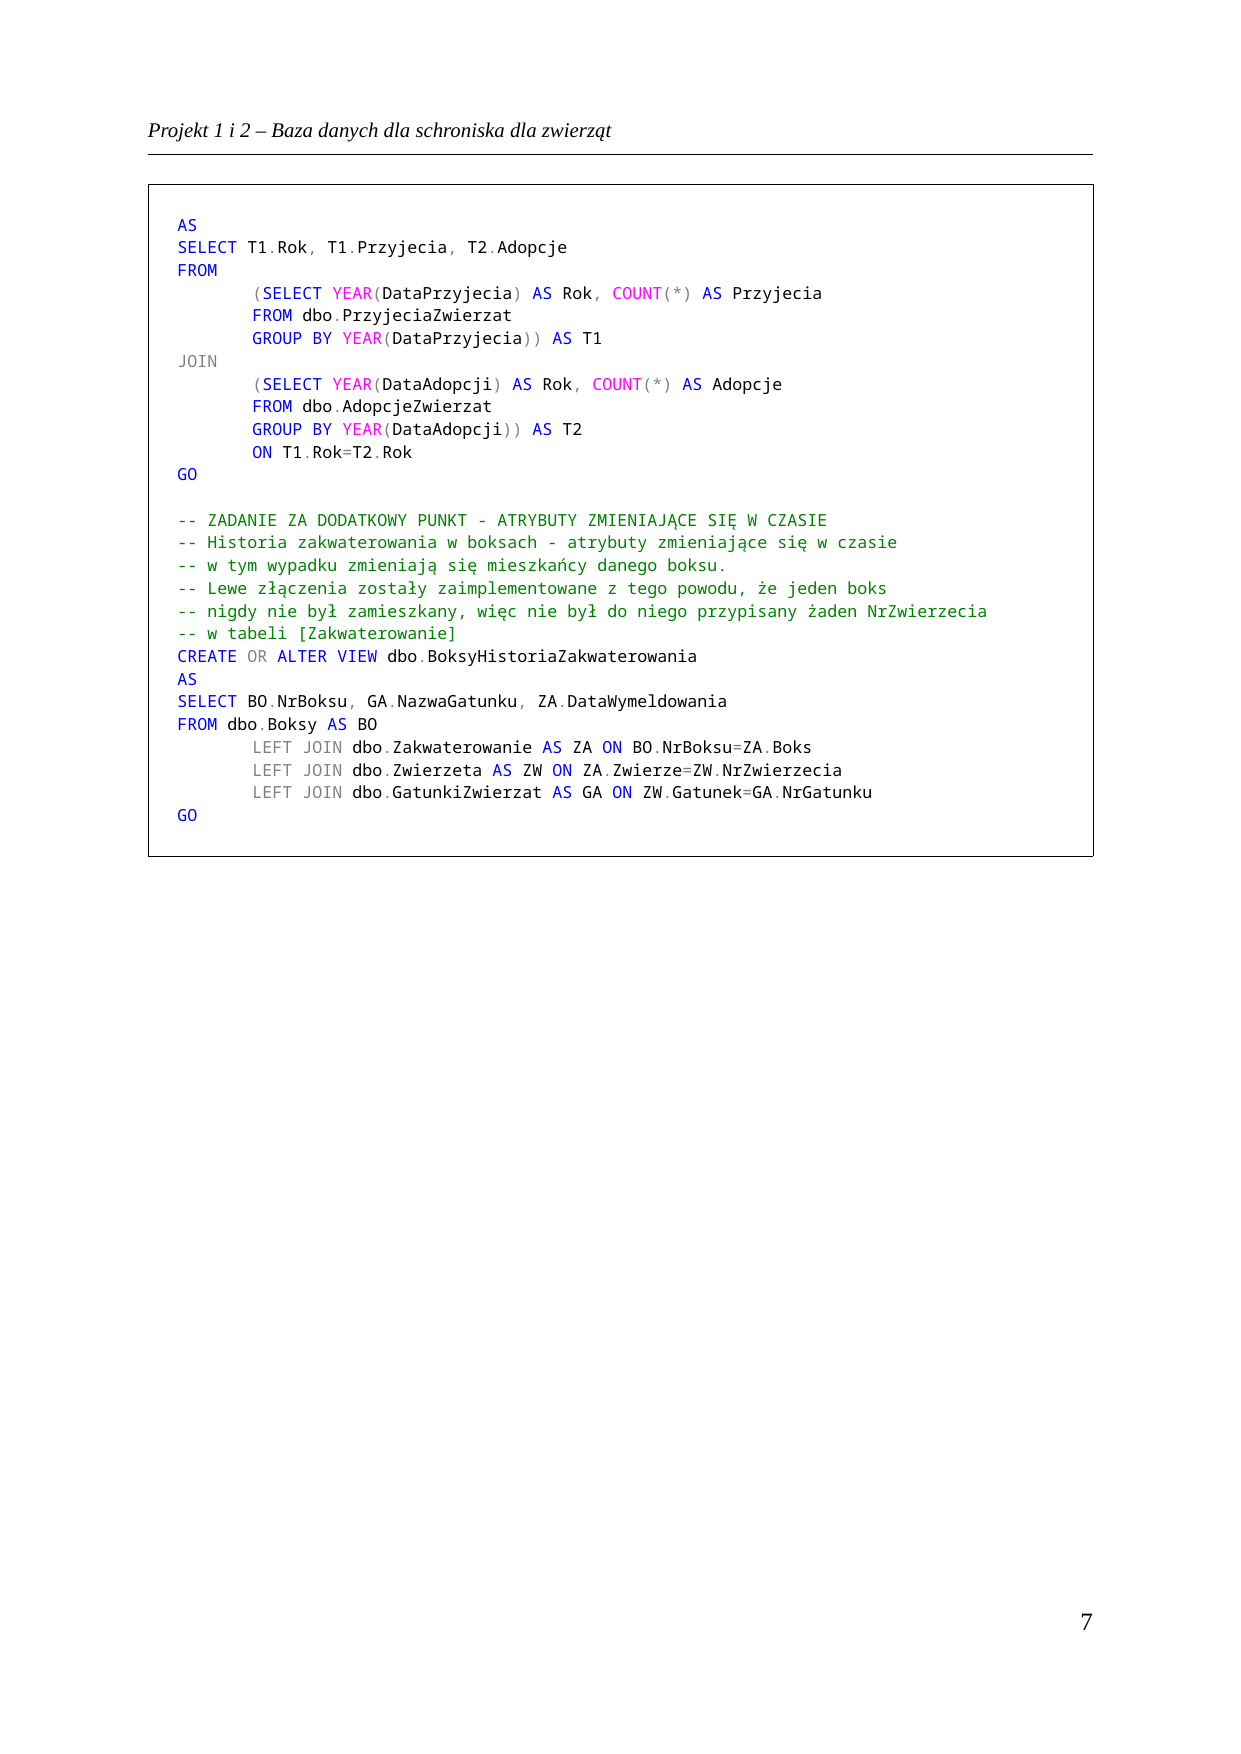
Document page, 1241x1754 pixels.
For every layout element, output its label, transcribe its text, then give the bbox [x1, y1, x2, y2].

table_header AS SELECT T1.Rok, T1.Przyjecia, T2.Adopcje FROM (SELECT YEAR(DataPrzyjecia) AS Rok, COUNT(*) AS Przyjecia FROM dbo.PrzyjeciaZwierzat GROUP BY YEAR(DataPrzyjecia)) AS T1 JOIN (SELECT YEAR(DataAdopcji) AS Rok, COUNT(*) AS Adopcje FROM dbo.AdopcjeZwierzat GROUP BY YEAR(DataAdopcji)) AS T2 ON T1.Rok=T2.Rok GO -- ZADANIE ZA DODATKOWY PUNKT - ATRYBUTY ZMIENIAJĄCE SIĘ W CZASIE -- Historia zakwaterowania w boksach - atrybuty zmieniające się w czasie -- w tym wypadku zmieniają się mieszkańcy danego boksu. -- Lewe złączenia zostały zaimplementowane z tego powodu, że jeden boks -- nigdy nie był zamieszkany, więc nie był do niego przypisany żaden NrZwierzecia -- w tabeli [Zakwaterowanie] CREATE OR ALTER VIEW dbo.BoksyHistoriaZakwaterowania AS SELECT BO.NrBoksu, GA.NazwaGatunku, ZA.DataWymeldowania FROM dbo.Boksy AS BO LEFT JOIN dbo.Zakwaterowanie AS ZA ON BO.NrBoksu=ZA.Boks LEFT JOIN dbo.Zwierzeta AS ZW ON ZA.Zwierze=ZW.NrZwierzecia LEFT JOIN dbo.GatunkiZwierzat AS GA ON ZW.Gatunek=GA.NrGatunku GO [149, 185, 1093, 856]
